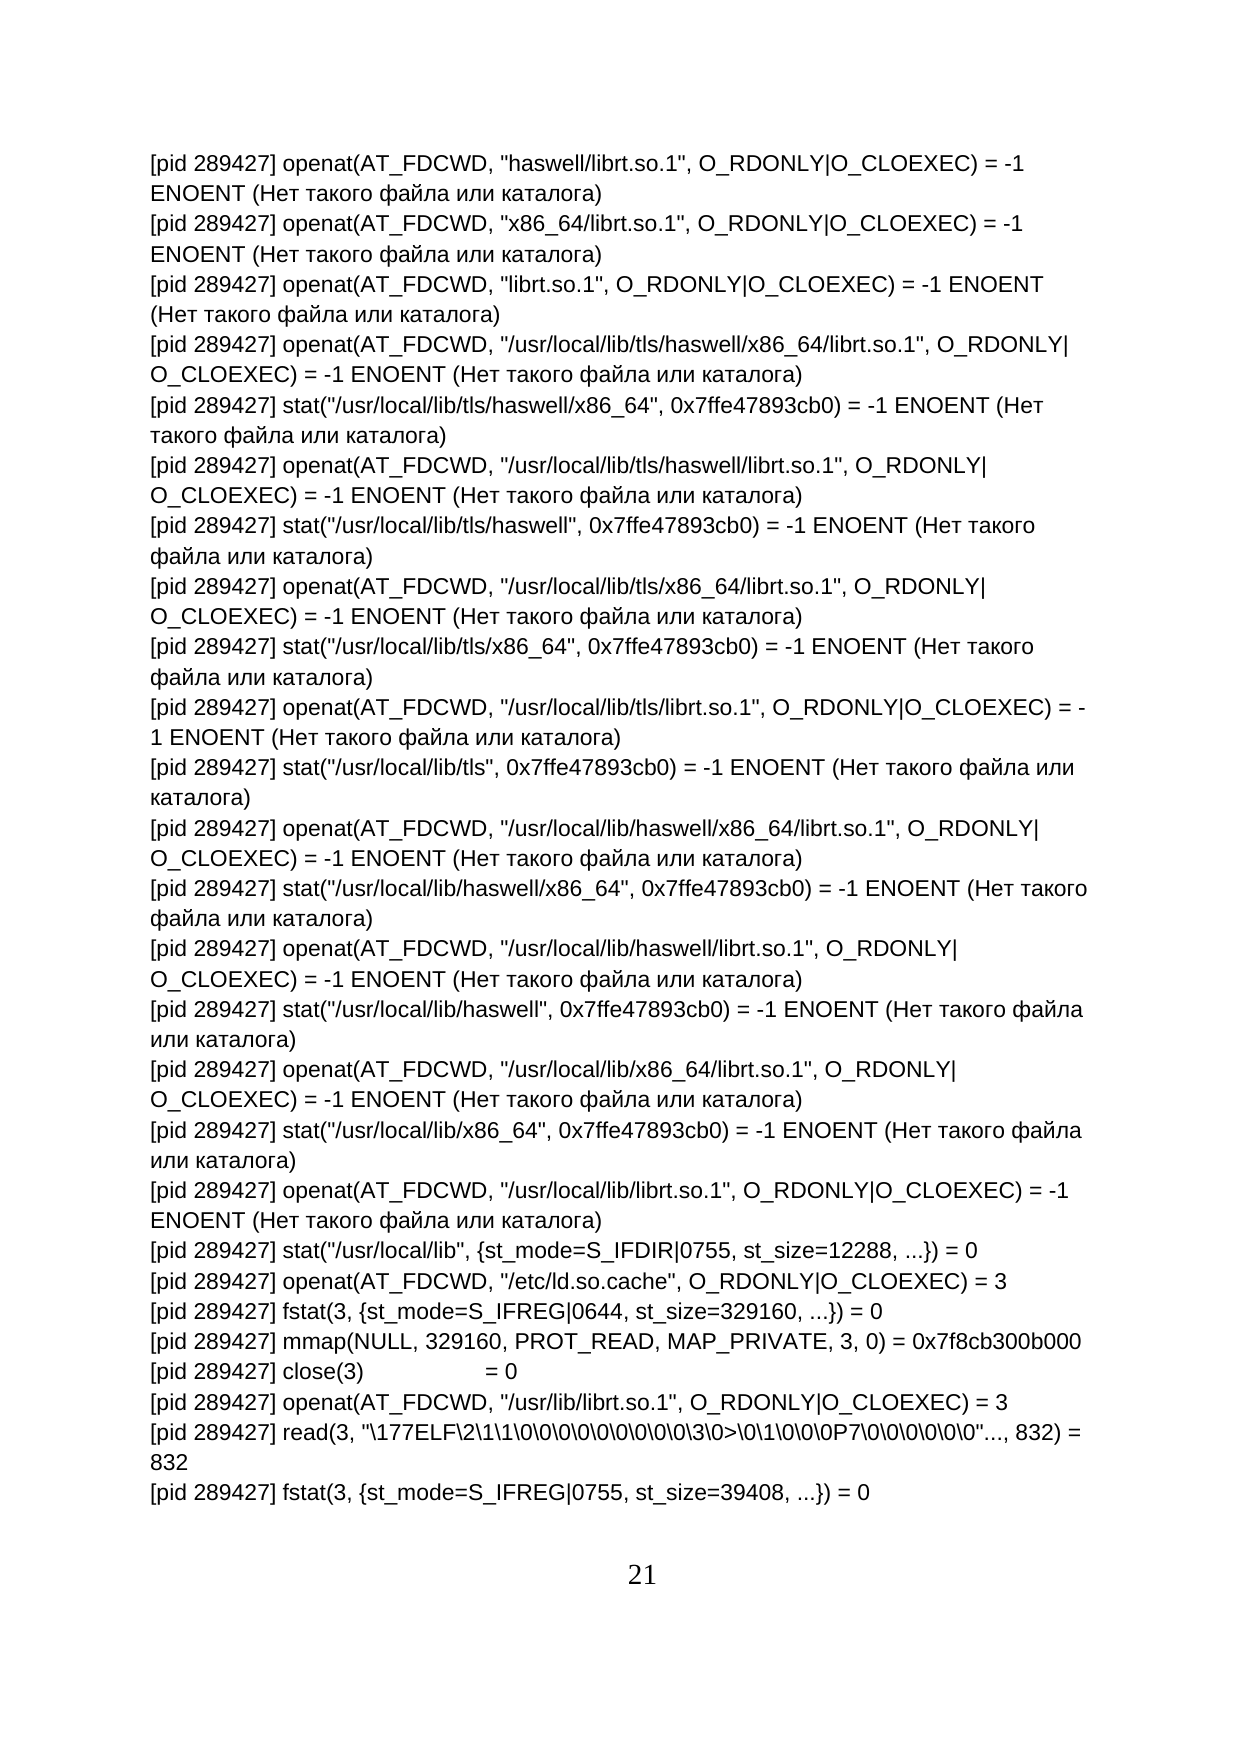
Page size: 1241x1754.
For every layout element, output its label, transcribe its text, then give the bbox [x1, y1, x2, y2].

text [pid 289427] read(3, "\177ELF\2\1\1\0\0\0\0\0\0\0\0\0\3\0>\0\1\0\0\0P7\0\0\0\0\0\0"..., 832) = 832 [150, 1419, 1091, 1475]
text [pid 289427] openat(AT_FDCWD, "/usr/local/lib/tls/librt.so.1", O_RDONLY|O_CLOEXEC) = -1 ENOENT (Нет такого файла или каталога) [150, 694, 1091, 750]
text [pid 289427] openat(AT_FDCWD, "x86_64/librt.so.1", O_RDONLY|O_CLOEXEC) = -1 ENOENT (Нет такого файла или каталога) [150, 210, 1091, 267]
text [pid 289427] openat(AT_FDCWD, "/usr/local/lib/haswell/x86_64/librt.so.1", O_RDONLY|O_CLOEXEC) = -1 ENOENT (Нет такого файла или каталога) [150, 814, 1091, 871]
text [pid 289427] stat("/usr/local/lib/tls/x86_64", 0x7ffe47893cb0) = -1 ENOENT (Нет такого файла или каталога) [150, 633, 1091, 690]
text [pid 289427] close(3) = 0 [150, 1358, 1091, 1385]
text [pid 289427] stat("/usr/local/lib/tls", 0x7ffe47893cb0) = -1 ENOENT (Нет такого файла или каталога) [150, 754, 1091, 811]
text [pid 289427] openat(AT_FDCWD, "/usr/local/lib/x86_64/librt.so.1", O_RDONLY|O_CLOEXEC) = -1 ENOENT (Нет такого файла или каталога) [150, 1056, 1091, 1113]
text [pid 289427] stat("/usr/local/lib/haswell", 0x7ffe47893cb0) = -1 ENOENT (Нет такого файла или каталога) [150, 996, 1091, 1052]
text [pid 289427] mmap(NULL, 329160, PROT_READ, MAP_PRIVATE, 3, 0) = 0x7f8cb300b000 [150, 1328, 1091, 1354]
text [pid 289427] openat(AT_FDCWD, "librt.so.1", O_RDONLY|O_CLOEXEC) = -1 ENOENT (Нет такого файла или каталога) [150, 271, 1091, 327]
text [pid 289427] stat("/usr/local/lib/tls/haswell/x86_64", 0x7ffe47893cb0) = -1 ENOENT (Нет такого файла или каталога) [150, 392, 1091, 448]
text [pid 289427] stat("/usr/local/lib", {st_mode=S_IFDIR|0755, st_size=12288, ...}) = 0 [150, 1237, 1091, 1264]
text [pid 289427] openat(AT_FDCWD, "/usr/lib/librt.so.1", O_RDONLY|O_CLOEXEC) = 3 [150, 1388, 1091, 1415]
text [pid 289427] stat("/usr/local/lib/tls/haswell", 0x7ffe47893cb0) = -1 ENOENT (Нет такого файла или каталога) [150, 512, 1091, 569]
text [pid 289427] openat(AT_FDCWD, "/usr/local/lib/haswell/librt.so.1", O_RDONLY|O_CLOEXEC) = -1 ENOENT (Нет такого файла или каталога) [150, 935, 1091, 992]
text [pid 289427] openat(AT_FDCWD, "/usr/local/lib/tls/haswell/librt.so.1", O_RDONLY|O_CLOEXEC) = -1 ENOENT (Нет такого файла или каталога) [150, 452, 1091, 509]
text [pid 289427] openat(AT_FDCWD, "/usr/local/lib/tls/haswell/x86_64/librt.so.1", O_RDONLY|O_CLOEXEC) = -1 ENOENT (Нет такого файла или каталога) [150, 331, 1091, 388]
text [pid 289427] openat(AT_FDCWD, "/usr/local/lib/tls/x86_64/librt.so.1", O_RDONLY|O_CLOEXEC) = -1 ENOENT (Нет такого файла или каталога) [150, 573, 1091, 629]
text [pid 289427] stat("/usr/local/lib/haswell/x86_64", 0x7ffe47893cb0) = -1 ENOENT (Нет такого файла или каталога) [150, 875, 1091, 932]
text [pid 289427] fstat(3, {st_mode=S_IFREG|0755, st_size=39408, ...}) = 0 [150, 1479, 1091, 1506]
text [pid 289427] fstat(3, {st_mode=S_IFREG|0644, st_size=329160, ...}) = 0 [150, 1298, 1091, 1324]
text [pid 289427] openat(AT_FDCWD, "/usr/local/lib/librt.so.1", O_RDONLY|O_CLOEXEC) = -1 ENOENT (Нет такого файла или каталога) [150, 1177, 1091, 1234]
text [pid 289427] stat("/usr/local/lib/x86_64", 0x7ffe47893cb0) = -1 ENOENT (Нет такого файла или каталога) [150, 1117, 1091, 1173]
text [pid 289427] openat(AT_FDCWD, "/etc/ld.so.cache", O_RDONLY|O_CLOEXEC) = 3 [150, 1268, 1091, 1294]
text [pid 289427] openat(AT_FDCWD, "haswell/librt.so.1", O_RDONLY|O_CLOEXEC) = -1 ENOENT (Нет такого файла или каталога) [150, 150, 1091, 207]
